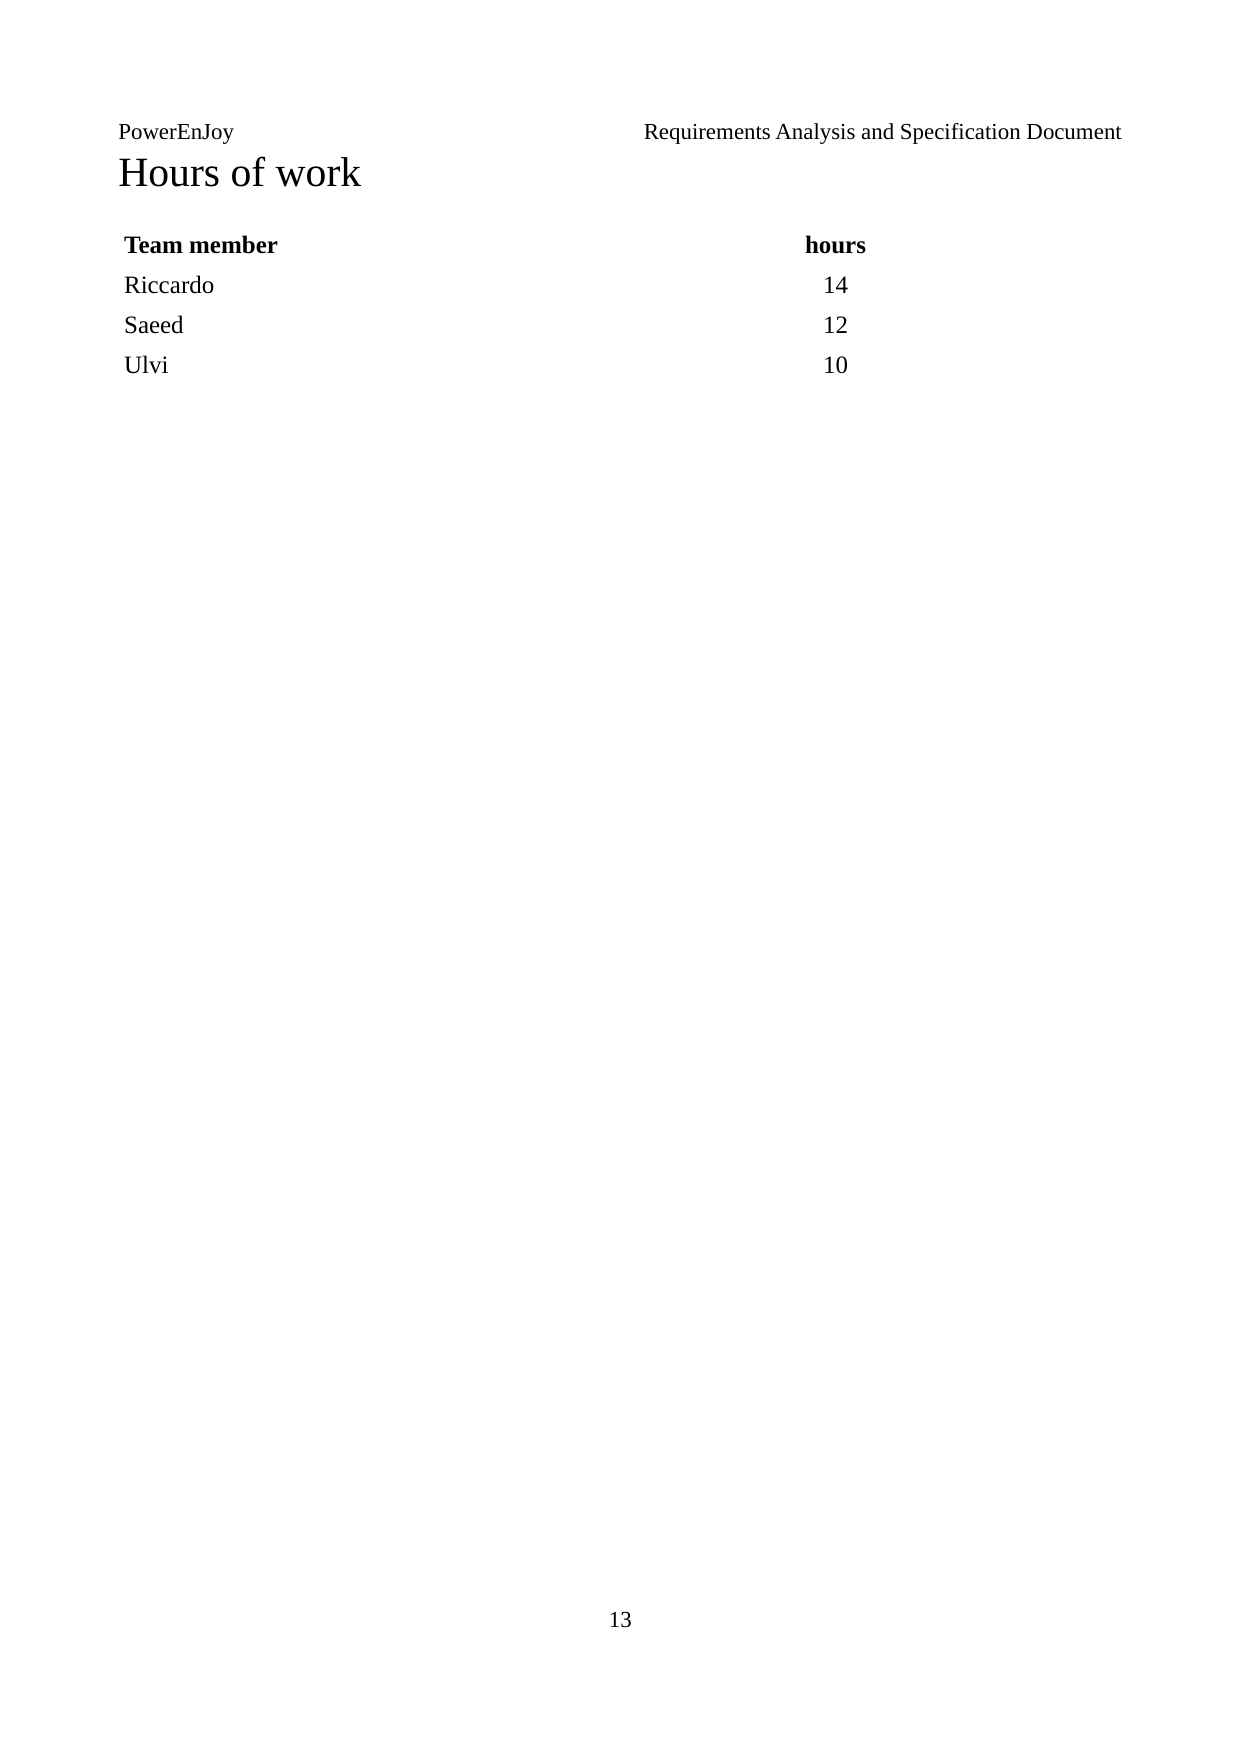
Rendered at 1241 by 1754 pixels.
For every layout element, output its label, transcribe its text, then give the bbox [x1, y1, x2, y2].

table_cell Saeed [118, 305, 549, 345]
table_header Team member [118, 224, 549, 264]
table_cell 14 [549, 265, 1122, 305]
table_cell Ulvi [118, 345, 549, 385]
text Hours of work [118, 148, 1122, 196]
table_cell 10 [549, 345, 1122, 385]
table_cell Riccardo [118, 265, 549, 305]
table_cell 12 [549, 305, 1122, 345]
table_header hours [549, 224, 1122, 264]
